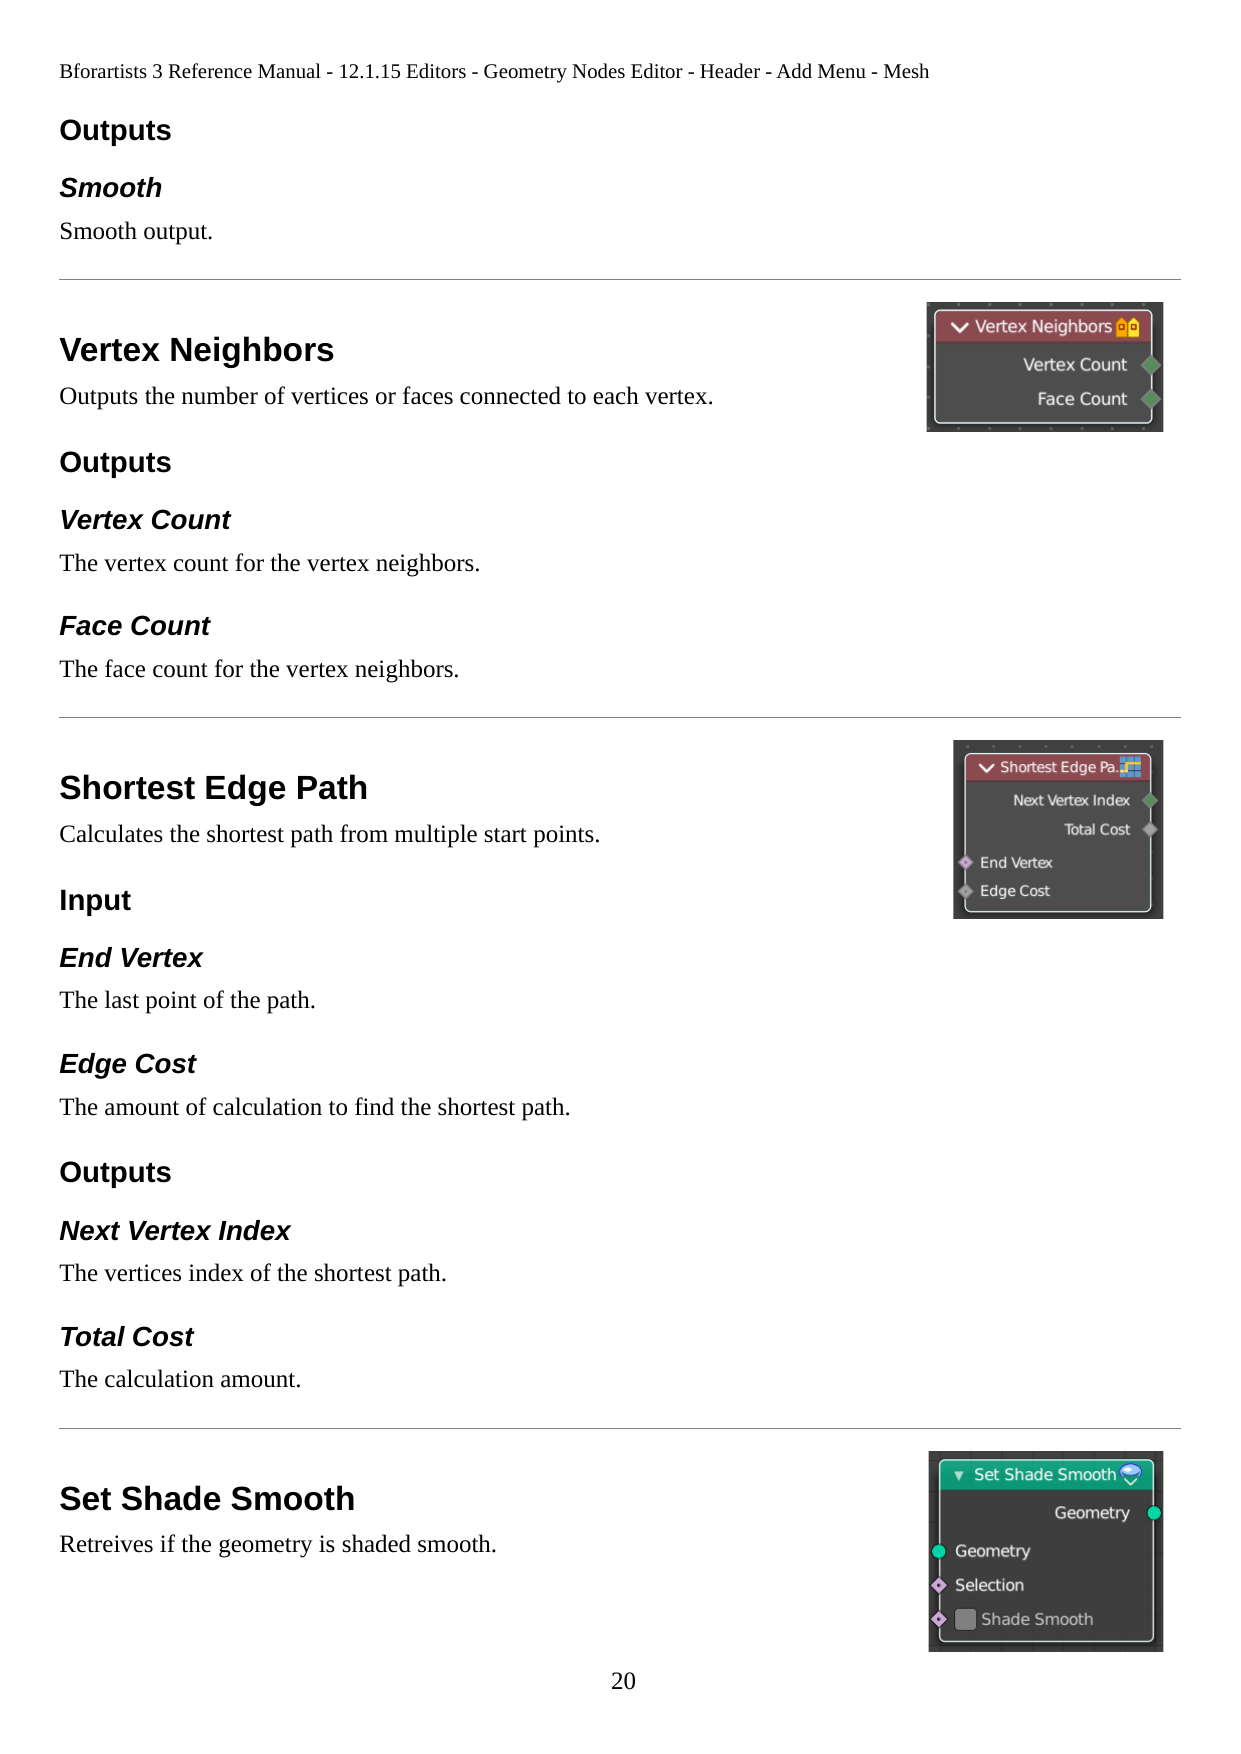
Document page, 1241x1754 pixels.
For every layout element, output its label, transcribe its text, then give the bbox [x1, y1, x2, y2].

subtitle Vertex Count [59, 503, 1181, 535]
subtitle [1164, 882, 1181, 916]
subtitle [1164, 1478, 1181, 1517]
subtitle Face Count [59, 609, 1181, 641]
text The amount of calculation to find the shortest path. [59, 1092, 1181, 1120]
subtitle Input [59, 882, 953, 916]
picture [926, 302, 1164, 432]
text Outputs the number of vertices or faces connected to each vertex. [59, 381, 926, 410]
text Smooth output. [59, 216, 1181, 244]
subtitle [1164, 330, 1181, 368]
subtitle Outputs [59, 113, 1181, 146]
subtitle Smooth [59, 171, 1181, 203]
text The last point of the path. [59, 986, 1181, 1014]
text The face count for the vertex neighbors. [59, 654, 1181, 682]
text The calculation amount. [59, 1364, 1181, 1393]
subtitle Vertex Neighbors [59, 330, 926, 368]
picture [953, 740, 1164, 919]
subtitle [1164, 768, 1181, 806]
text The vertex count for the vertex neighbors. [59, 548, 1181, 576]
text The vertices index of the shortest path. [59, 1258, 1181, 1287]
subtitle Outputs [59, 1155, 1181, 1189]
subtitle Shortest Edge Path [59, 768, 953, 806]
subtitle Set Shade Smooth [59, 1478, 928, 1517]
subtitle Next Vertex Index [59, 1214, 1181, 1246]
subtitle Outputs [59, 444, 1181, 478]
text Calculates the shortest path from multiple start points. [59, 819, 953, 848]
subtitle Total Cost [59, 1320, 1181, 1352]
subtitle Edge Cost [59, 1047, 1181, 1079]
text Retreives if the geometry is shaded smooth. [59, 1529, 928, 1558]
picture [928, 1451, 1164, 1652]
subtitle End Vertex [59, 941, 1181, 973]
